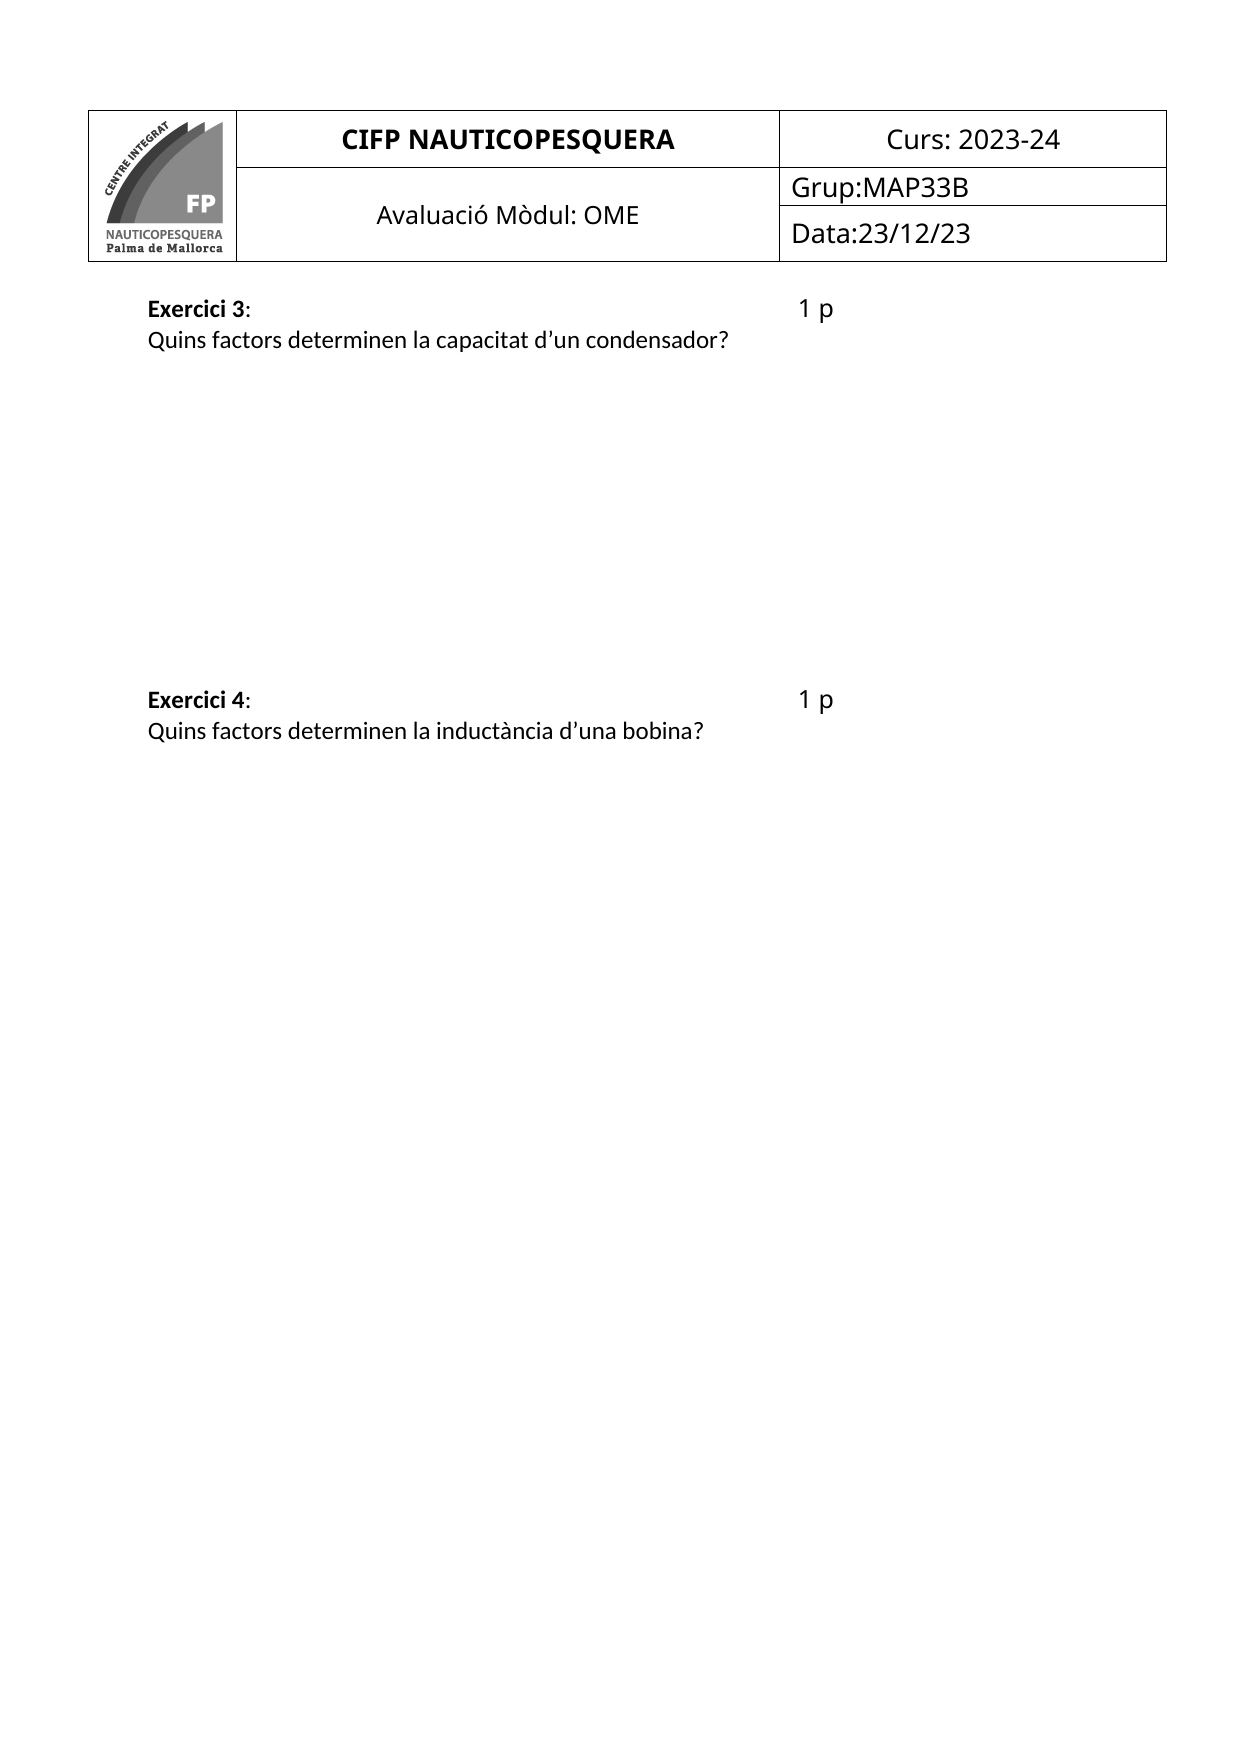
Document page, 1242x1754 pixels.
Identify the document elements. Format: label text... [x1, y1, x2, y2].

text Exercici 4: 1 p [148, 681, 1094, 716]
text Exercici 3: 1 p [148, 290, 1094, 324]
text Quins factors determinen la inductància d’una bobina? [148, 716, 1094, 746]
picture [100, 111, 229, 260]
text Quins factors determinen la capacitat d’un condensador? [148, 324, 1094, 355]
